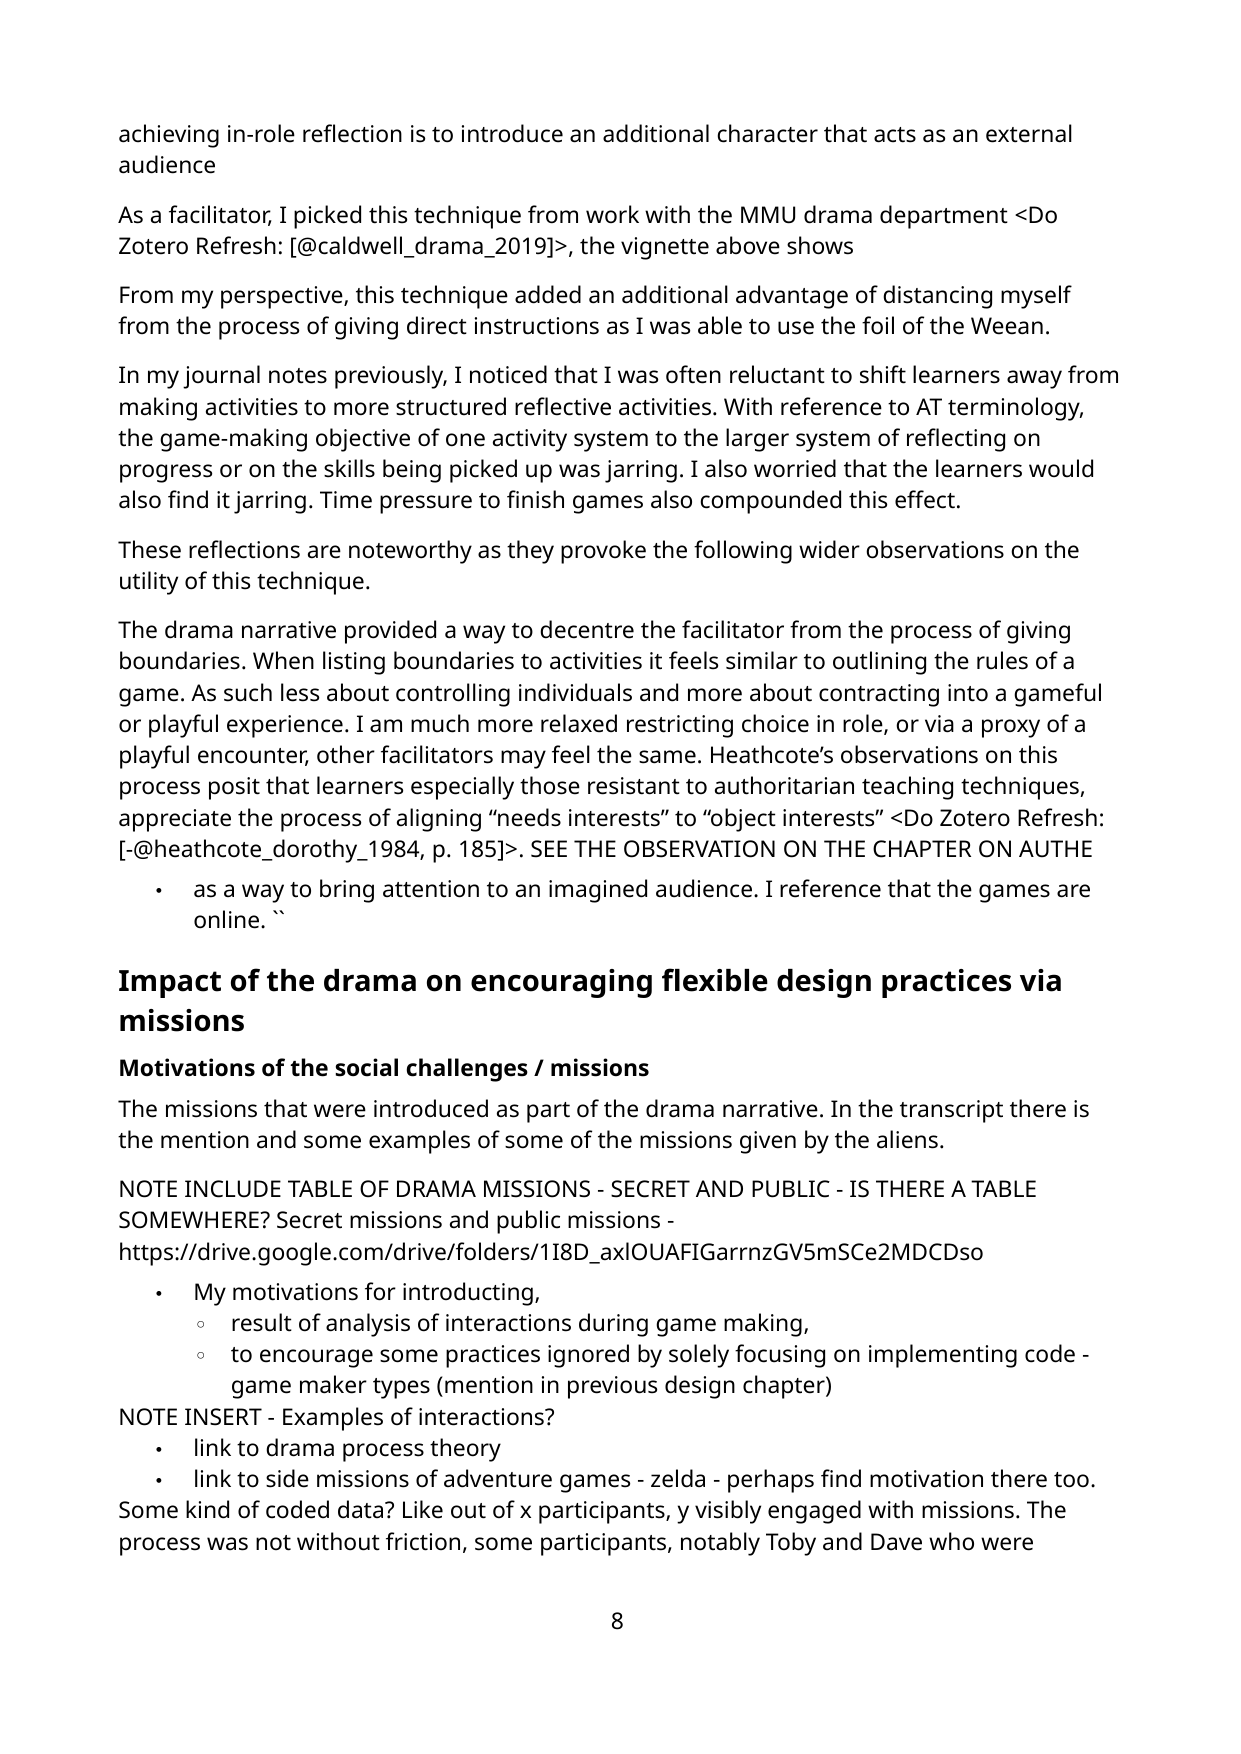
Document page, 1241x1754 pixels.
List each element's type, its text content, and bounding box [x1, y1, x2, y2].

subtitle Impact of the drama on encouraging flexible design practices via missions [118, 960, 1122, 1040]
text Some kind of coded data? Like out of x participants, y visibly engaged with missions. The process was not without friction, some participants, notably Toby and Dave who were [118, 1494, 1122, 1557]
text Motivations of the social challenges / missions [118, 1052, 1122, 1083]
text In my journal notes previously, I noticed that I was often reluctant to shift learners away from making activities to more structured reflective activities. With reference to AT terminology, the game-making objective of one activity system to the larger system of reflecting on progress or on the skills being picked up was jarring. I also worried that the learners would also find it jarring. Time pressure to finish games also compounded this effect. [118, 359, 1122, 516]
text As a facilitator, I picked this technique from work with the MMU drama department <Do Zotero Refresh: [@caldwell_drama_2019]>, the vignette above shows [118, 198, 1122, 261]
text NOTE INSERT - Examples of interactions? [118, 1401, 1122, 1432]
text These reflections are noteworthy as they provoke the following wider observations on the utility of this technique. [118, 533, 1122, 596]
text The drama narrative provided a way to decentre the facilitator from the process of giving boundaries. When listing boundaries to activities it feels similar to outlining the rules of a game. As such less about controlling individuals and more about contracting into a gameful or playful experience. I am much more relaxed restricting choice in role, or via a proxy of a playful encounter, other facilitators may feel the same. Heathcote’s observations on this process posit that learners especially those resistant to authoritarian teaching techniques, appreciate the process of aligning “needs interests” to “object interests” <Do Zotero Refresh: [-@heathcote_dorothy_1984, p. 185]>. SEE THE OBSERVATION ON THE CHAPTER ON AUTHE [118, 614, 1122, 864]
list My motivations for introducting, [156, 1276, 1122, 1307]
list link to side missions of adventure games - zelda - perhaps find motivation there too. [156, 1463, 1122, 1494]
list result of analysis of interactions during game making, [193, 1307, 1122, 1338]
text achieving in-role reflection is to introduce an additional character that acts as an external audience [118, 118, 1122, 181]
text The missions that were introduced as part of the drama narrative. In the transcript there is the mention and some examples of some of the missions given by the aliens. [118, 1092, 1122, 1155]
list link to drama process theory [156, 1432, 1122, 1463]
text From my perspective, this technique added an additional advantage of distancing myself from the process of giving direct instructions as I was able to use the foil of the Weean. [118, 279, 1122, 341]
list to encourage some practices ignored by solely focusing on implementing code - game maker types (mention in previous design chapter) [193, 1338, 1122, 1401]
text NOTE INCLUDE TABLE OF DRAMA MISSIONS - SECRET AND PUBLIC - IS THERE A TABLE SOMEWHERE? Secret missions and public missions - https://drive.google.com/drive/folders/1I8D_axlOUAFIGarrnzGV5mSCe2MDCDso [118, 1173, 1122, 1267]
list as a way to bring attention to an imagined audience. I reference that the games are online. `` [156, 873, 1122, 935]
